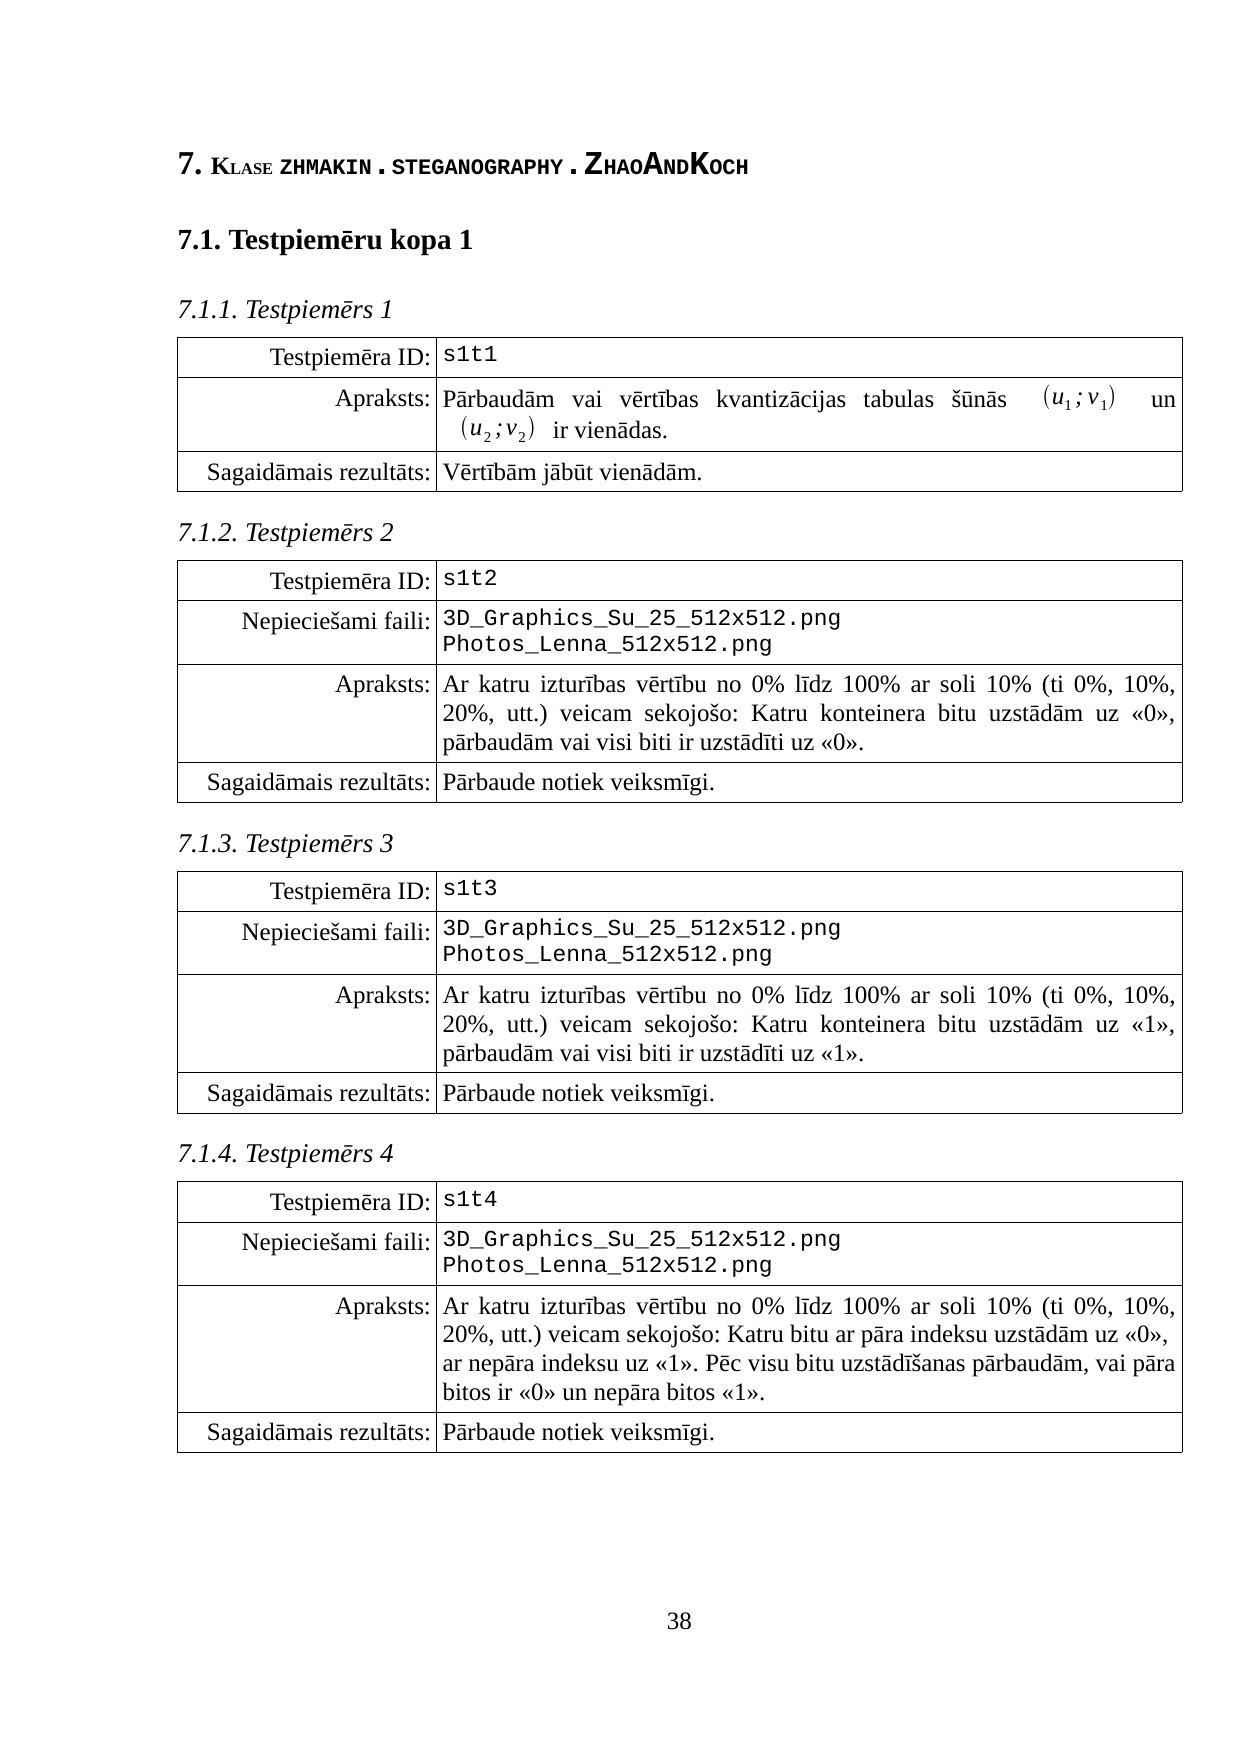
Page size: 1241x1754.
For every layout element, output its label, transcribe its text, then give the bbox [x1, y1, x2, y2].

table_cell Sagaidāmais rezultāts: [178, 1413, 436, 1452]
table_cell Nepieciešami faili: [178, 1223, 436, 1285]
table_cell Nepieciešami faili: [178, 912, 436, 974]
table_cell Pārbaude notiek veiksmīgi. [437, 1073, 1182, 1112]
table_cell Ar katru izturības vērtību no 0% līdz 100% ar soli 10% (ti 0%, 10%, 20%, utt.) veicam sekojošo: Katru bitu ar pāra indeksu uzstādām uz «0», ar nepāra indeksu uz «1». Pēc visu bitu uzstādīšanas pārbaudām, vai pāra bitos ir «0» un nepāra bitos «1». [437, 1286, 1182, 1412]
table_header Testpiemēra ID: [178, 338, 436, 377]
table_cell Sagaidāmais rezultāts: [178, 1073, 436, 1112]
table_cell Sagaidāmais rezultāts: [178, 452, 436, 491]
subtitle Klase zhmakin.steganography.ZhaoAndKoch [177, 143, 1181, 184]
table_cell Apraksts: [178, 378, 436, 451]
table_header s1t2 [437, 561, 1182, 600]
table_cell Apraksts: [178, 975, 436, 1072]
subtitle Testpiemērs 3 [177, 827, 1181, 858]
subtitle Testpiemēru kopa 1 [177, 222, 1181, 255]
table_cell Nepieciešami faili: [178, 601, 436, 664]
table_header Testpiemēra ID: [178, 561, 436, 600]
table_cell Ar katru izturības vērtību no 0% līdz 100% ar soli 10% (ti 0%, 10%, 20%, utt.) veicam sekojošo: Katru konteinera bitu uzstādām uz «1», pārbaudām vai visi biti ir uzstādīti uz «1». [437, 975, 1182, 1072]
subtitle Testpiemērs 2 [177, 516, 1181, 547]
table_cell Ar katru izturības vērtību no 0% līdz 100% ar soli 10% (ti 0%, 10%, 20%, utt.) veicam sekojošo: Katru konteinera bitu uzstādām uz «0», pārbaudām vai visi biti ir uzstādīti uz «0». [437, 665, 1182, 762]
table_cell Apraksts: [178, 665, 436, 762]
table_cell Pārbaude notiek veiksmīgi. [437, 763, 1182, 802]
table_cell Sagaidāmais rezultāts: [178, 763, 436, 802]
table_header s1t3 [437, 872, 1182, 911]
table_header s1t4 [437, 1182, 1182, 1222]
subtitle Testpiemērs 4 [177, 1138, 1181, 1169]
subtitle Testpiemērs 1 [177, 293, 1181, 324]
table_cell Pārbaudām vai vērtības kvantizācijas tabulas šūnās un ir vienādas. [437, 378, 1182, 451]
table_cell Apraksts: [178, 1286, 436, 1412]
table_header Testpiemēra ID: [178, 872, 436, 911]
table_header Testpiemēra ID: [178, 1182, 436, 1222]
table_cell 3D_Graphics_Su_25_512x512.png Photos_Lenna_512x512.png [437, 601, 1182, 664]
table_cell 3D_Graphics_Su_25_512x512.png Photos_Lenna_512x512.png [437, 1223, 1182, 1285]
table_cell 3D_Graphics_Su_25_512x512.png Photos_Lenna_512x512.png [437, 912, 1182, 974]
table_cell Vērtībām jābūt vienādām. [437, 452, 1182, 491]
table_header s1t1 [437, 338, 1182, 377]
table_cell Pārbaude notiek veiksmīgi. [437, 1413, 1182, 1452]
